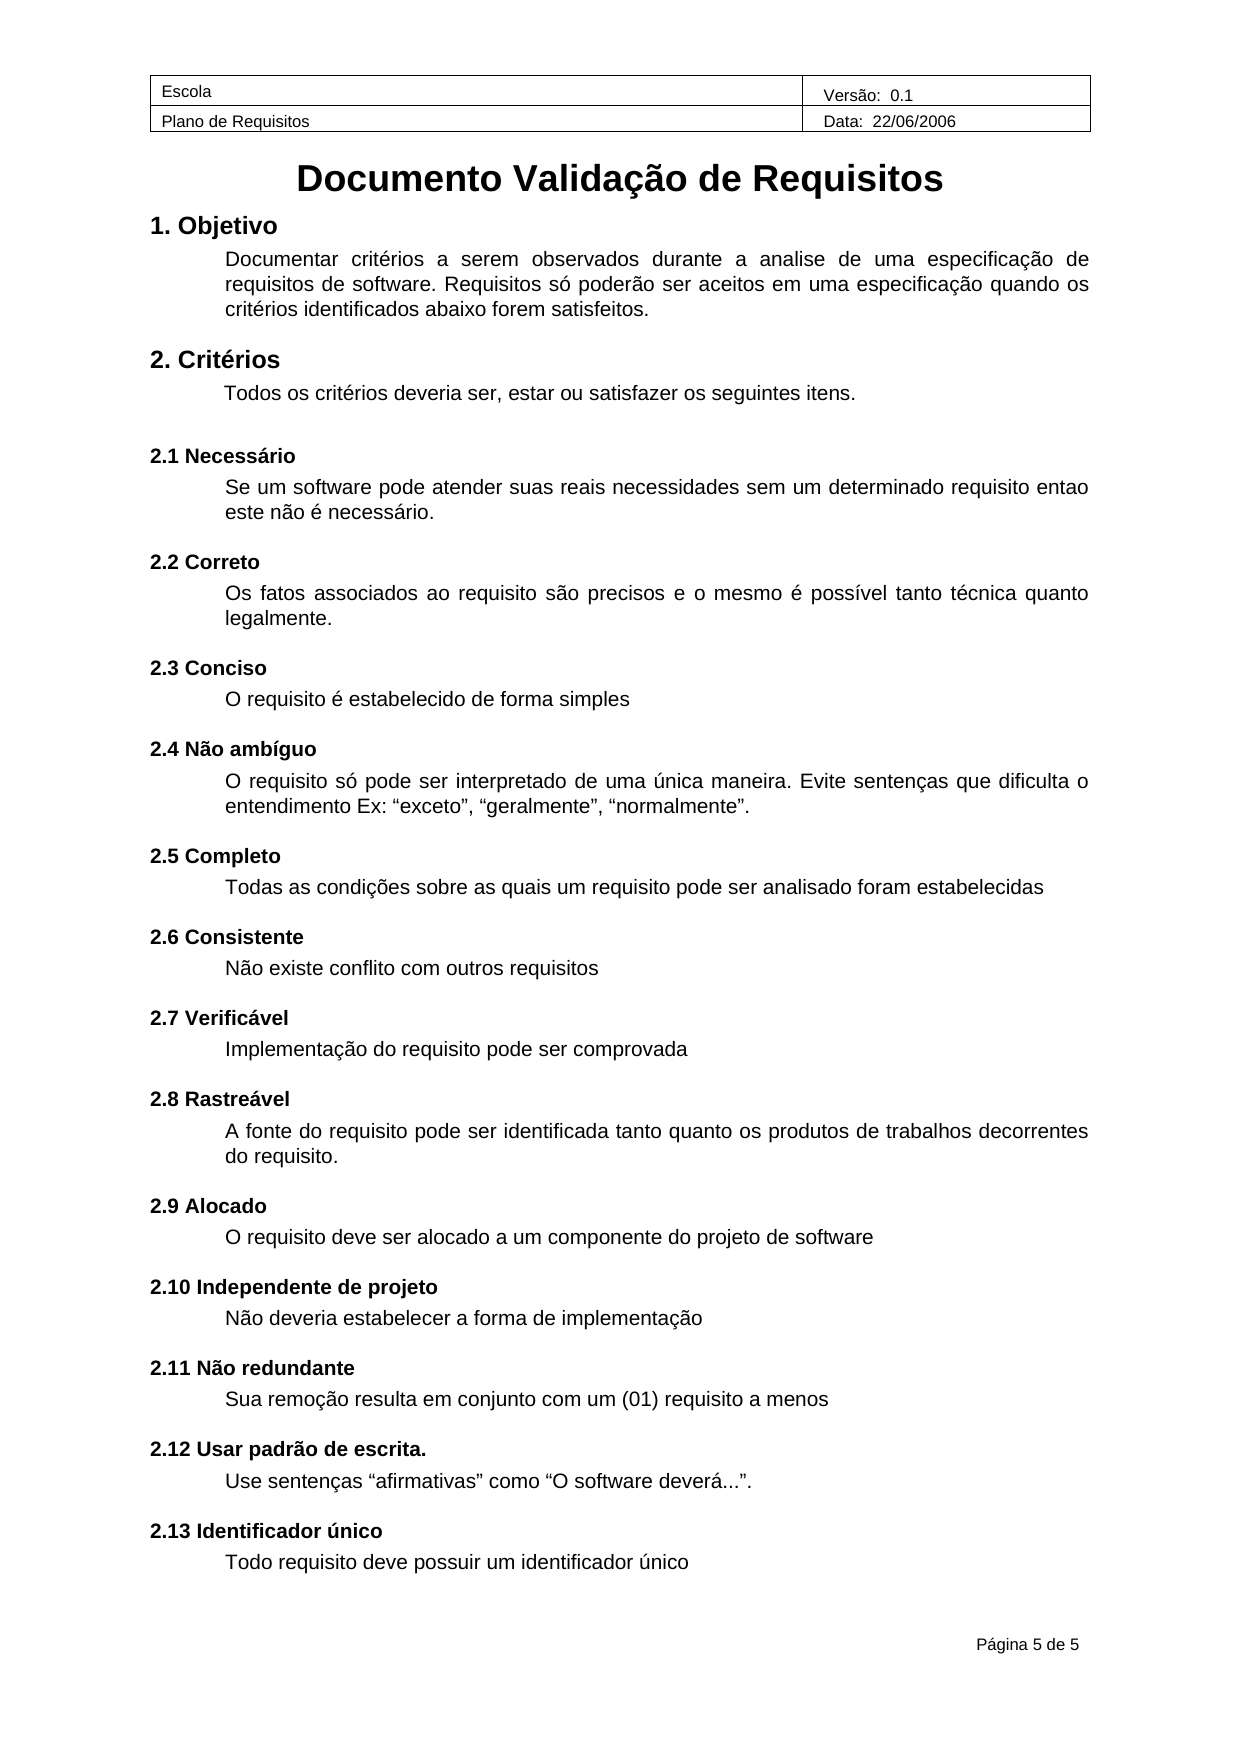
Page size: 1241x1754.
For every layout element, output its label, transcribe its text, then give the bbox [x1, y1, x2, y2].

text O requisito é estabelecido de forma simples [225, 686, 1090, 711]
text Todo requisito deve possuir um identificador único [225, 1549, 1090, 1574]
text A fonte do requisito pode ser identificada tanto quanto os produtos de trabalhos decorrentes do requisito. [225, 1117, 1090, 1167]
text O requisito deve ser alocado a um componente do projeto de software [225, 1224, 1090, 1249]
subtitle Objetivo [150, 212, 1090, 239]
subtitle Correto [150, 549, 1090, 574]
text Sua remoção resulta em conjunto com um (01) requisito a menos [225, 1386, 1090, 1411]
subtitle Usar padrão de escrita. [150, 1436, 1090, 1461]
title Documento Validação de Requisitos [150, 157, 1090, 199]
text Se um software pode atender suas reais necessidades sem um determinado requisito entao este não é necessário. [225, 474, 1090, 524]
subtitle Necessário [150, 442, 1090, 467]
subtitle Verificável [150, 1005, 1090, 1030]
subtitle Não redundante [150, 1355, 1090, 1380]
subtitle Identificador único [150, 1517, 1090, 1542]
subtitle Consistente [150, 924, 1090, 949]
text Todos os critérios deveria ser, estar ou satisfazer os seguintes itens. [150, 380, 1090, 405]
text Não existe conflito com outros requisitos [225, 955, 1090, 980]
subtitle Critérios [150, 346, 1090, 374]
text O requisito só pode ser interpretado de uma única maneira. Evite sentenças que dificulta o entendimento Ex: “exceto”, “geralmente”, “normalmente”. [225, 767, 1090, 817]
subtitle Conciso [150, 655, 1090, 680]
subtitle Completo [150, 842, 1090, 867]
text Use sentenças “afirmativas” como “O software deverá...”. [225, 1467, 1090, 1492]
text Não deveria estabelecer a forma de implementação [225, 1305, 1090, 1330]
text Todas as condições sobre as quais um requisito pode ser analisado foram estabelecidas [225, 874, 1090, 899]
subtitle Alocado [150, 1192, 1090, 1217]
text Implementação do requisito pode ser comprovada [225, 1036, 1090, 1061]
text Documentar critérios a serem observados durante a analise de uma especificação de requisitos de software. Requisitos só poderão ser aceitos em uma especificação quando os critérios identificados abaixo forem satisfeitos. [225, 246, 1090, 321]
subtitle Independente de projeto [150, 1274, 1090, 1299]
subtitle Não ambíguo [150, 736, 1090, 761]
text Os fatos associados ao requisito são precisos e o mesmo é possível tanto técnica quanto legalmente. [225, 580, 1090, 630]
subtitle Rastreável [150, 1086, 1090, 1111]
